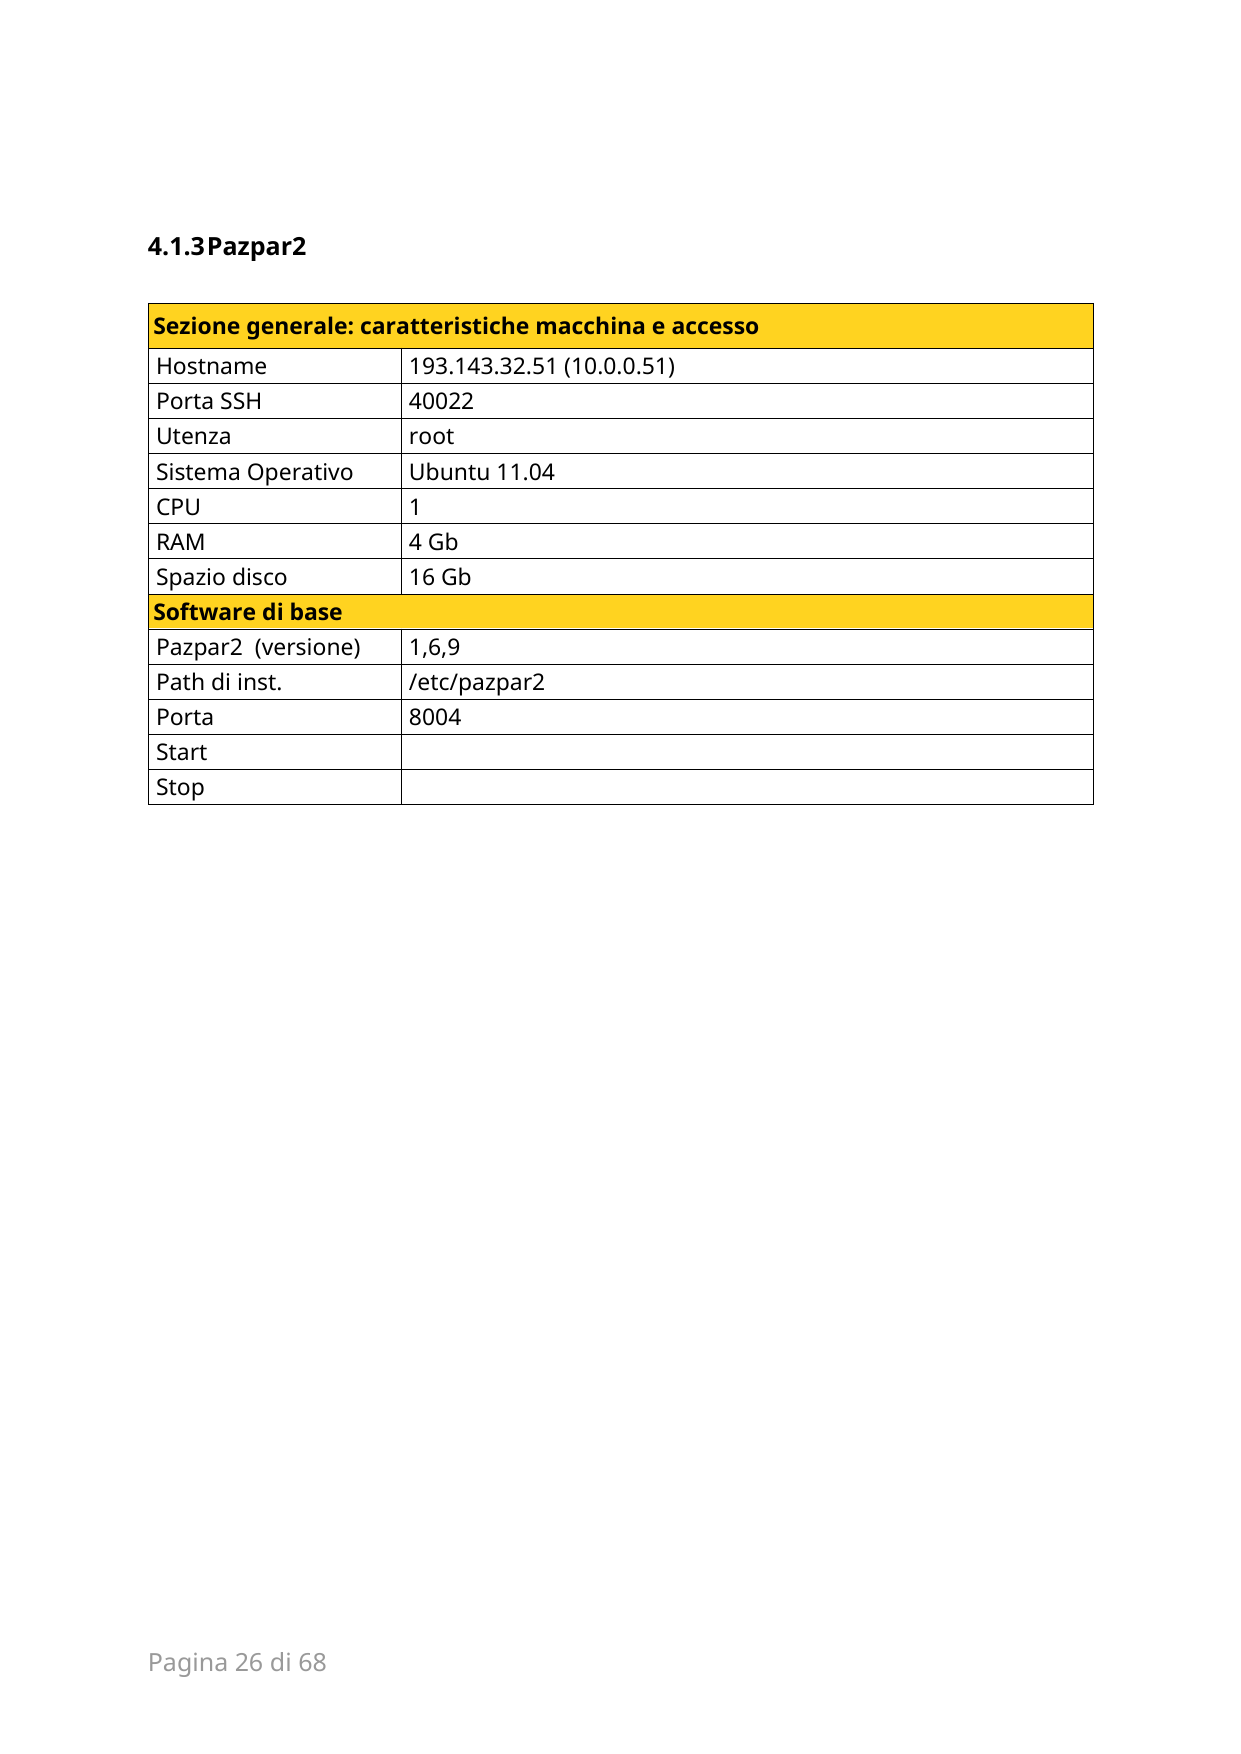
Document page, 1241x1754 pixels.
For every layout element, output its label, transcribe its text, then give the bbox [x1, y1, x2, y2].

table_cell root [402, 419, 1093, 453]
table_cell Start [149, 735, 401, 769]
table_cell Utenza [149, 419, 401, 453]
table_cell Hostname [149, 349, 401, 383]
table_header Sezione generale: caratteristiche macchina e accesso [149, 304, 1093, 348]
table_cell Pazpar2 (versione) [149, 630, 401, 664]
table_cell Ubuntu 11.04 [402, 454, 1093, 488]
table_cell Porta [149, 700, 401, 734]
table_cell Sistema Operativo [149, 454, 401, 488]
table_cell [402, 735, 1093, 769]
table_cell Software di base [149, 595, 1093, 628]
table_cell 4 Gb [402, 524, 1093, 558]
table_cell Porta SSH [149, 384, 401, 418]
table_cell Stop [149, 770, 401, 804]
table_cell CPU [149, 489, 401, 523]
table_cell /etc/pazpar2 [402, 665, 1093, 699]
table_cell 16 Gb [402, 559, 1093, 593]
table_cell [402, 770, 1093, 804]
table_cell 1 [402, 489, 1093, 523]
table_cell Path di inst. [149, 665, 401, 699]
table_cell 193.143.32.51 (10.0.0.51) [402, 349, 1093, 383]
subtitle Pazpar2 [148, 228, 1093, 263]
table_cell Spazio disco [149, 559, 401, 593]
table_cell 40022 [402, 384, 1093, 418]
table_cell RAM [149, 524, 401, 558]
table_cell 1,6,9 [402, 630, 1093, 664]
table_cell 8004 [402, 700, 1093, 734]
